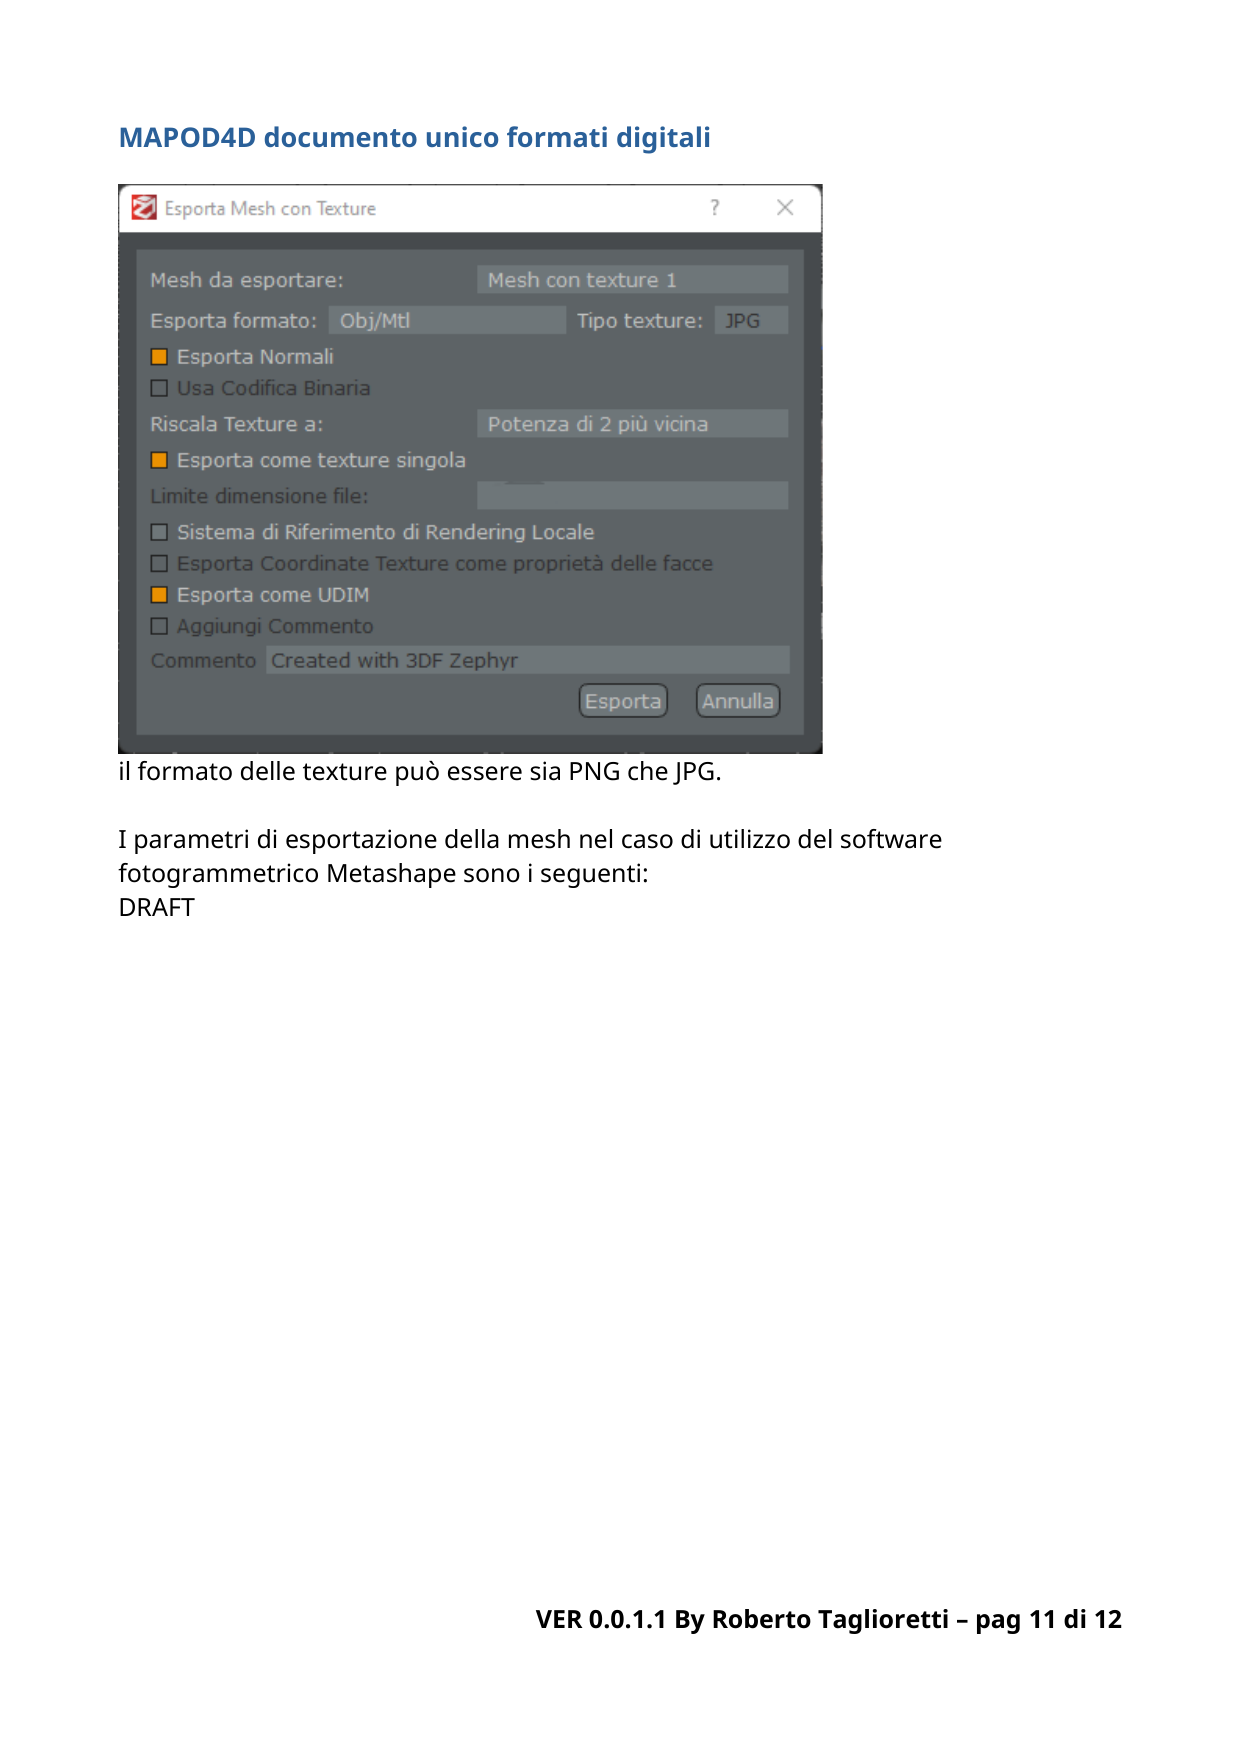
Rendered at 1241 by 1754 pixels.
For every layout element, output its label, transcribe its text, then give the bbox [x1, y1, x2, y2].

picture [118, 184, 823, 754]
text il formato delle texture può essere sia PNG che JPG. [118, 753, 1122, 787]
text I parametri di esportazione della mesh nel caso di utilizzo del software fotogrammetrico Metashape sono i seguenti: [118, 821, 1122, 889]
text DRAFT [118, 889, 1122, 923]
